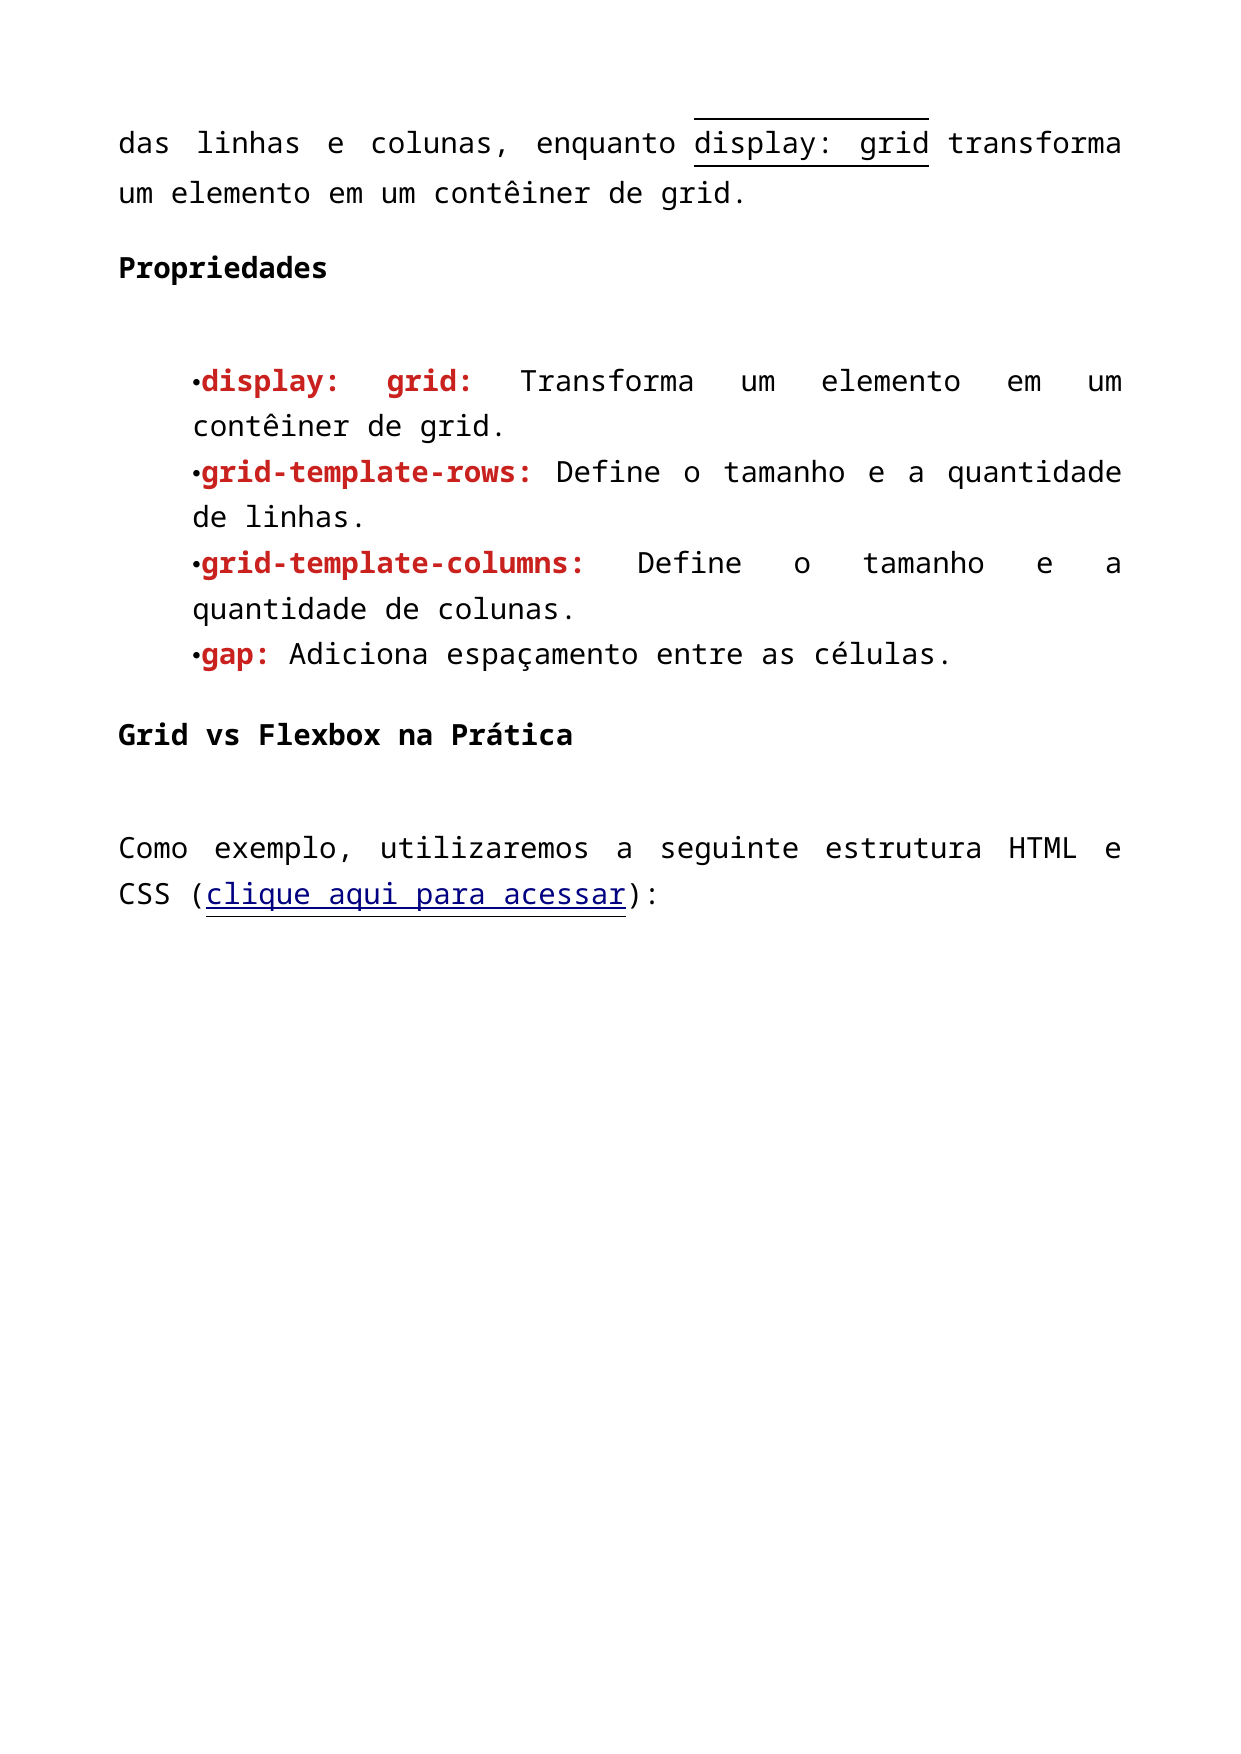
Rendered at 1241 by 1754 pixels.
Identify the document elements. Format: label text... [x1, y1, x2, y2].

list display: grid: Transforma um elemento em um contêiner de grid. [118, 360, 1122, 445]
subtitle Propriedades [118, 247, 1122, 287]
text Como exemplo, utilizaremos a seguinte estrutura HTML e CSS (clique aqui para acessar): [118, 827, 1122, 917]
list grid-template-rows: Define o tamanho e a quantidade de linhas. [118, 451, 1122, 536]
subtitle Grid vs Flexbox na Prática [118, 715, 1122, 754]
text das linhas e colunas, enquanto display: grid transforma um elemento em um contêiner de grid. [118, 118, 1122, 212]
list grid-template-columns: Define o tamanho e a quantidade de colunas. [118, 542, 1122, 628]
list gap: Adiciona espaçamento entre as células. [118, 634, 1122, 673]
